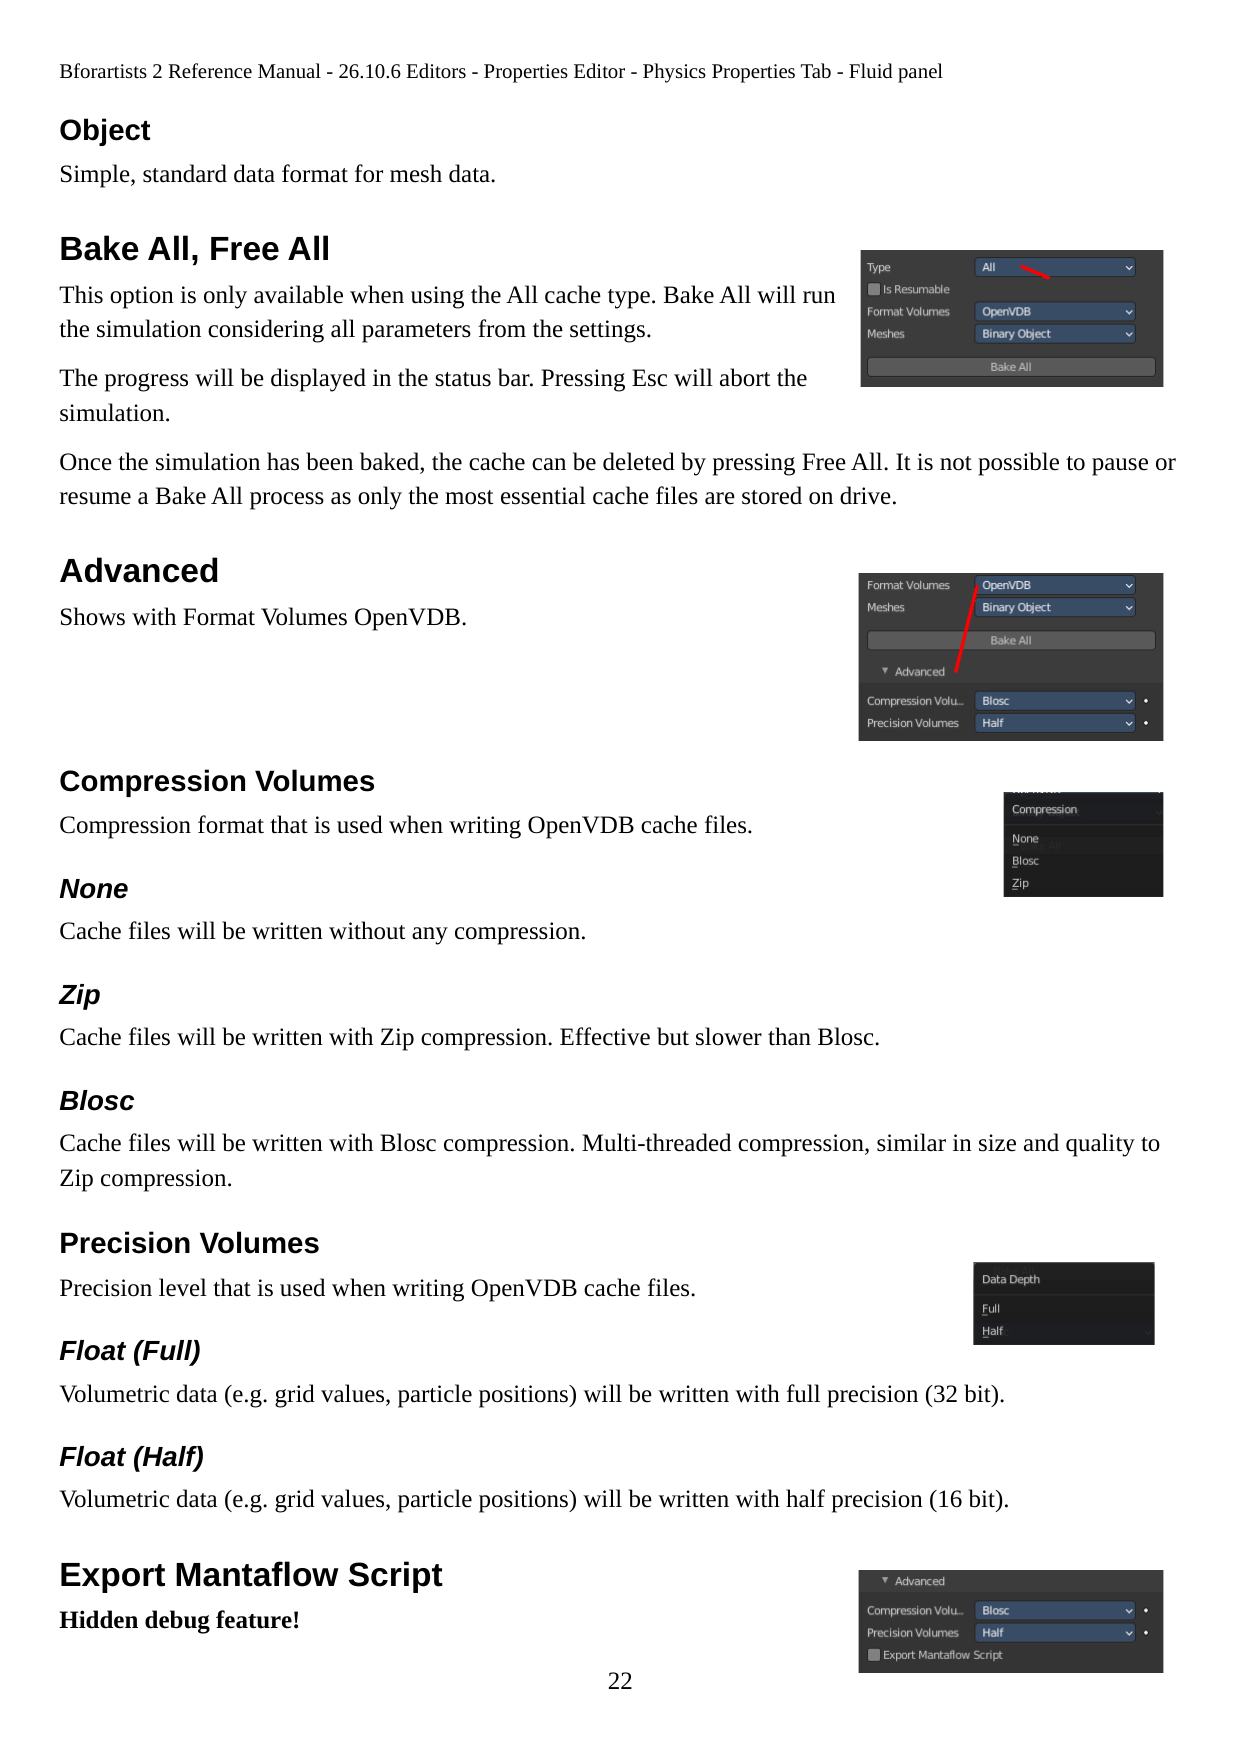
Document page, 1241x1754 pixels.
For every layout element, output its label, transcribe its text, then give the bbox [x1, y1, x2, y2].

text The progress will be displayed in the status bar. Pressing Esc will abort the simulation. [59, 363, 1181, 427]
subtitle Advanced [59, 551, 1181, 590]
picture [858, 1570, 1164, 1673]
text Shows with Format Volumes OpenVDB. [59, 602, 858, 631]
picture [973, 1262, 1155, 1345]
subtitle Blosc [59, 1084, 1181, 1116]
subtitle Zip [59, 978, 1181, 1010]
picture [1003, 792, 1164, 897]
subtitle Float (Full) [59, 1334, 1181, 1366]
text Cache files will be written with Blosc compression. Multi-threaded compression, similar in size and quality to Zip compression. [59, 1128, 1181, 1192]
text [1164, 1606, 1181, 1634]
subtitle Object [59, 113, 1181, 146]
picture [858, 573, 1164, 741]
text Cache files will be written with Zip compression. Effective but slower than Blosc. [59, 1022, 1181, 1051]
text This option is only available when using the All cache type. Bake All will run the simulation considering all parameters from the settings. [59, 280, 860, 343]
text Compression format that is used when writing OpenVDB cache files. [59, 811, 1003, 839]
subtitle Float (Half) [59, 1440, 1181, 1472]
text Precision level that is used when writing OpenVDB cache files. [59, 1273, 973, 1301]
text Volumetric data (e.g. grid values, particle positions) will be written with half precision (16 bit). [59, 1484, 1181, 1513]
text Cache files will be written without any compression. [59, 916, 1181, 945]
subtitle Precision Volumes [59, 1226, 1181, 1260]
subtitle Export Mantaflow Script [59, 1554, 1181, 1593]
picture [860, 250, 1164, 387]
text Volumetric data (e.g. grid values, particle positions) will be written with full precision (32 bit). [59, 1379, 1181, 1407]
text Simple, standard data format for mesh data. [59, 159, 1181, 188]
subtitle None [59, 872, 1181, 904]
subtitle Bake All, Free All [59, 229, 1181, 267]
subtitle Compression Volumes [59, 764, 1181, 798]
text Once the simulation has been baked, the cache can be deleted by pressing Free All. It is not possible to pause or resume a Bake All process as only the most essential cache files are stored on drive. [59, 447, 1181, 510]
text Hidden debug feature! [59, 1606, 858, 1634]
